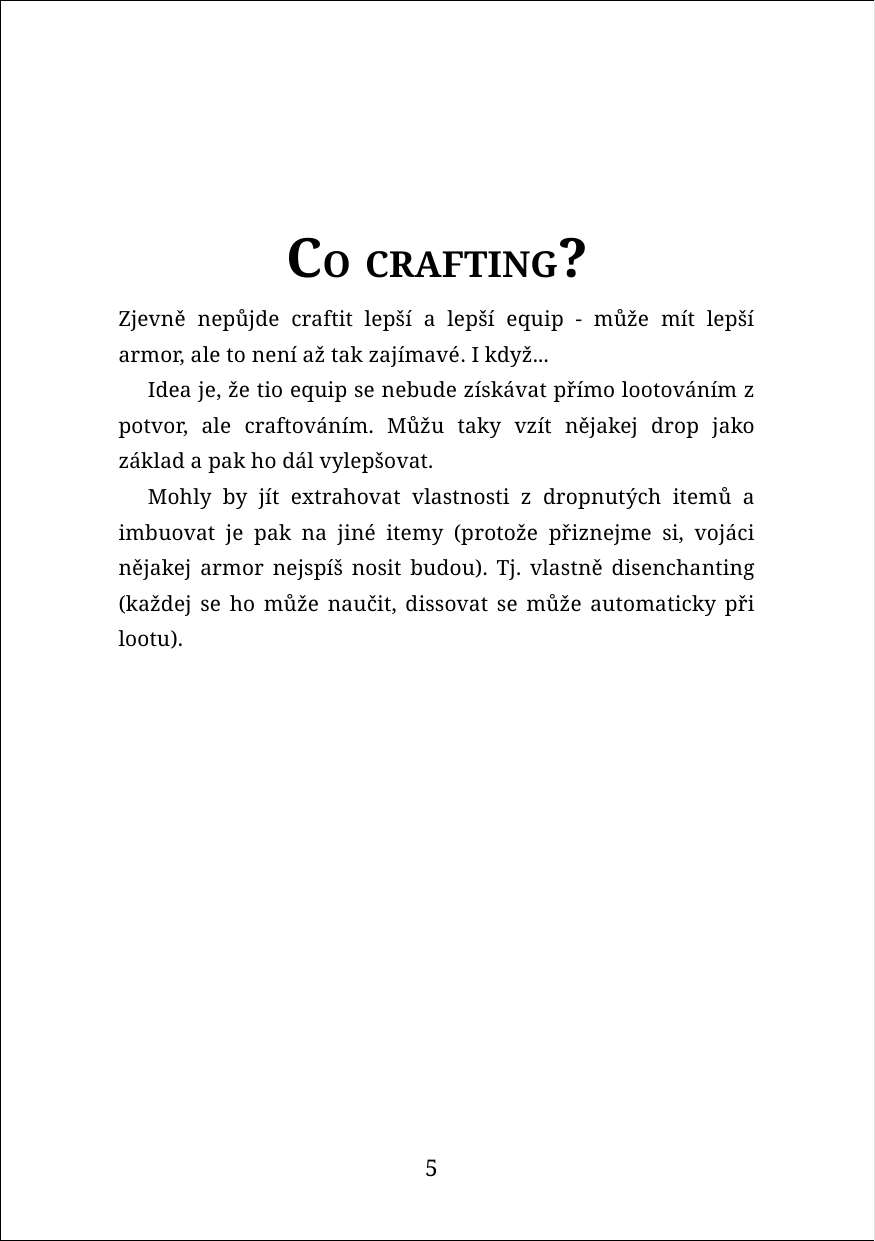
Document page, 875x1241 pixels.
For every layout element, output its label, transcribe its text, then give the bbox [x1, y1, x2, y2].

text Zjevně nepůjde craftit lepší a lepší equip - může mít lepší armor, ale to není až tak zajímavé. I když... Idea je, že tio equip se nebude získávat přímo lootováním z potvor, ale craftováním. Můžu taky vzít nějakej drop jako základ a pak ho dál vylepšovat. Mohly by jít extrahovat vlastnosti z dropnutých itemů a imbuovat je pak na jiné itemy (protože přiznejme si, vojáci nějakej armor nejspíš nosit budou). Tj. vlastně disenchanting (každej se ho může naučit, dissovat se může automaticky při lootu). [118, 304, 756, 653]
subtitle Co crafting? [118, 219, 756, 293]
